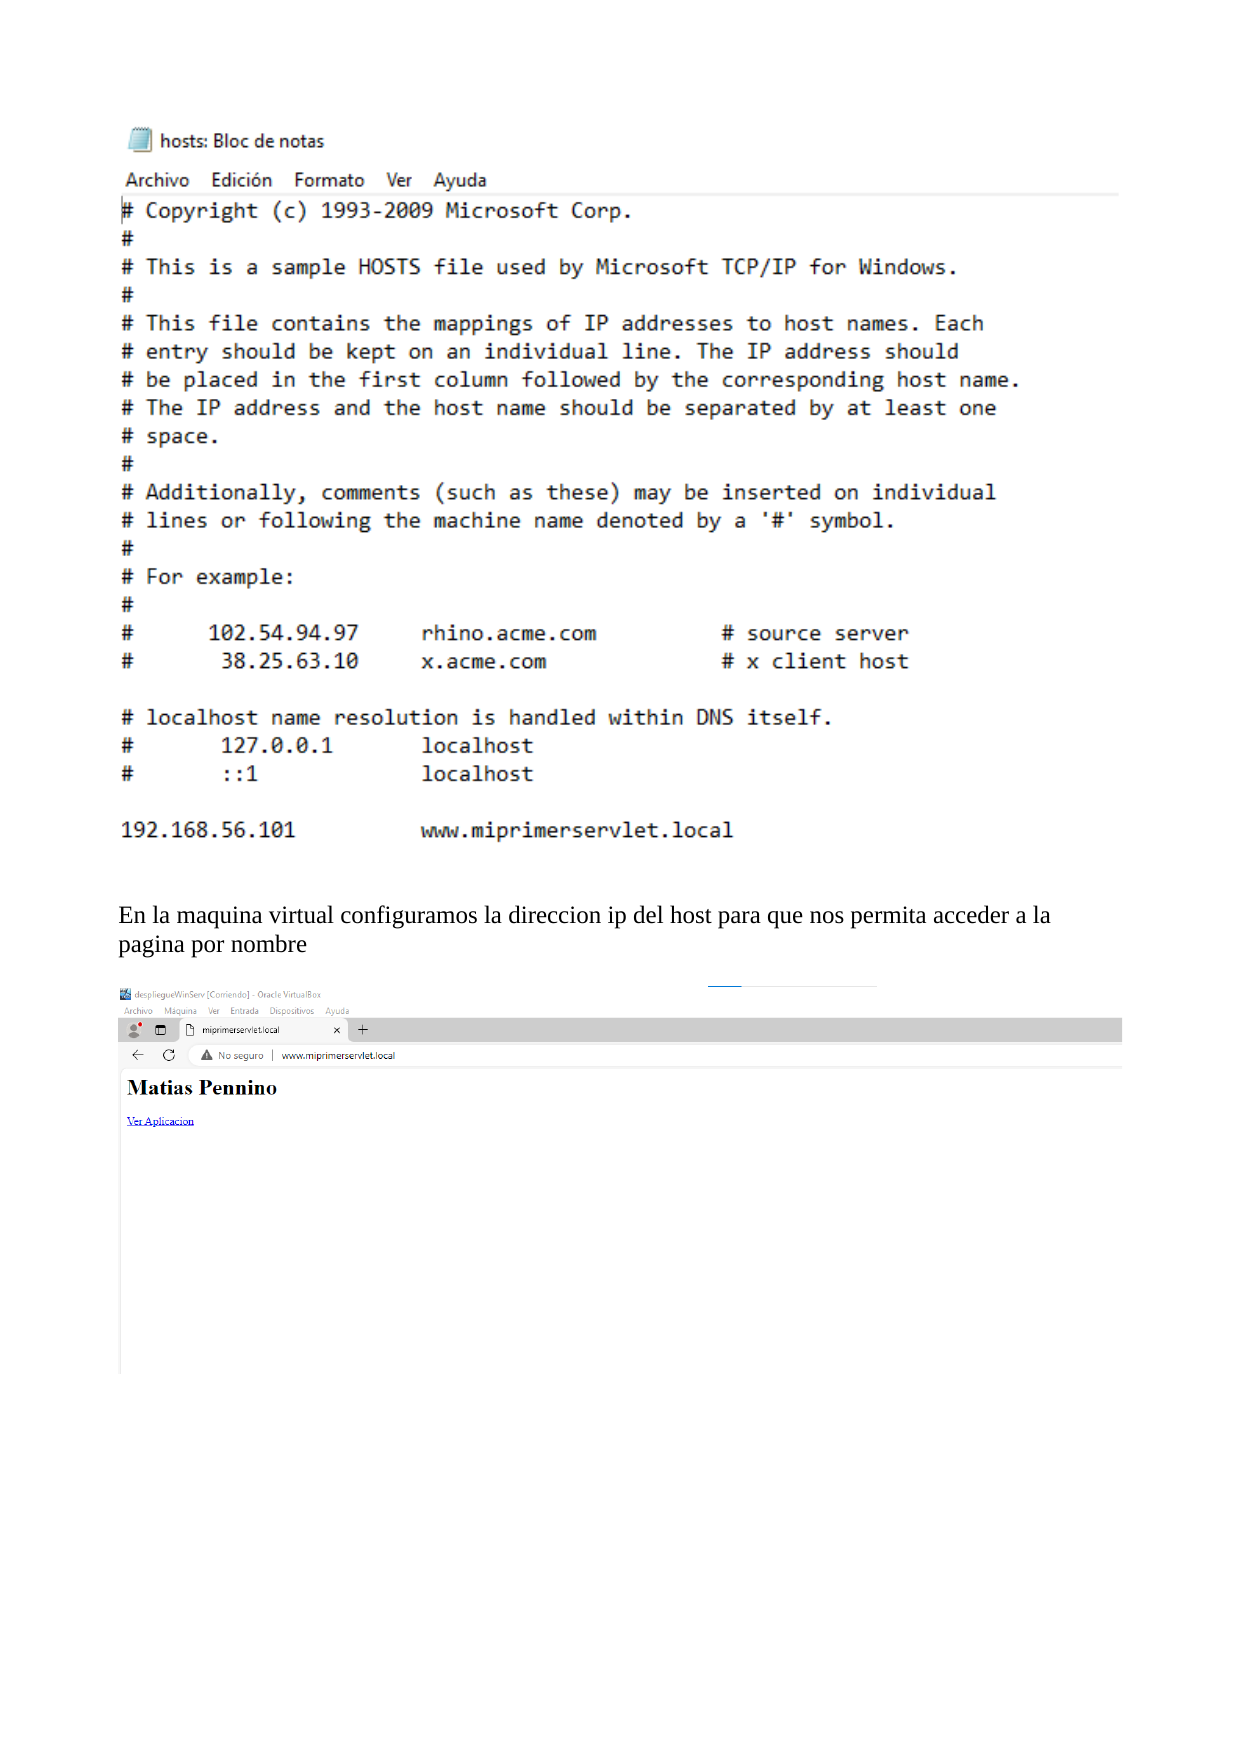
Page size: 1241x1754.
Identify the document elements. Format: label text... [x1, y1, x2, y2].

picture [121, 118, 1119, 872]
picture [118, 986, 1123, 1374]
text En la maquina virtual configuramos la direccion ip del host para que nos permita acceder a la pagina por nombre [118, 900, 1122, 958]
